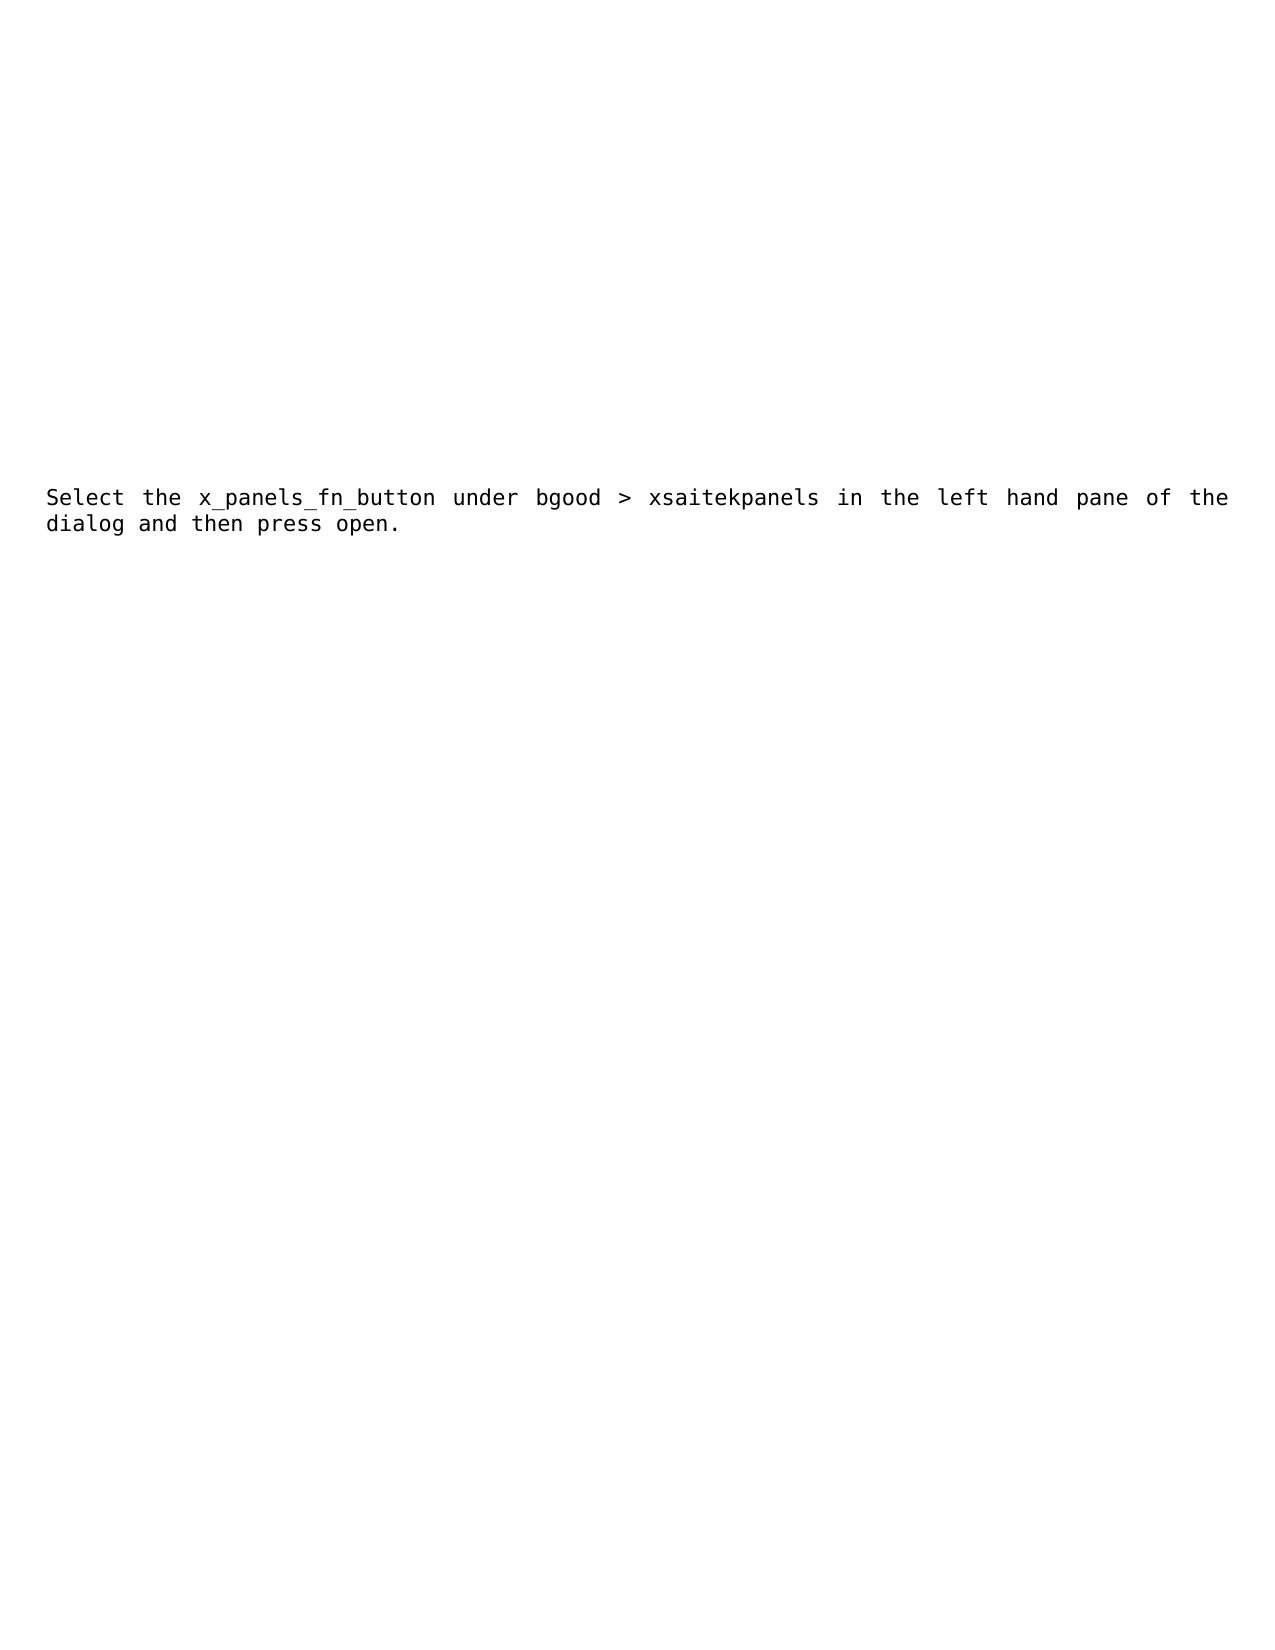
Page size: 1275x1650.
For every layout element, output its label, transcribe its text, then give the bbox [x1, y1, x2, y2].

text Select the x_panels_fn_button under bgood > xsaitekpanels in the left hand pane of the dialog and then press open. [41, 481, 1234, 541]
